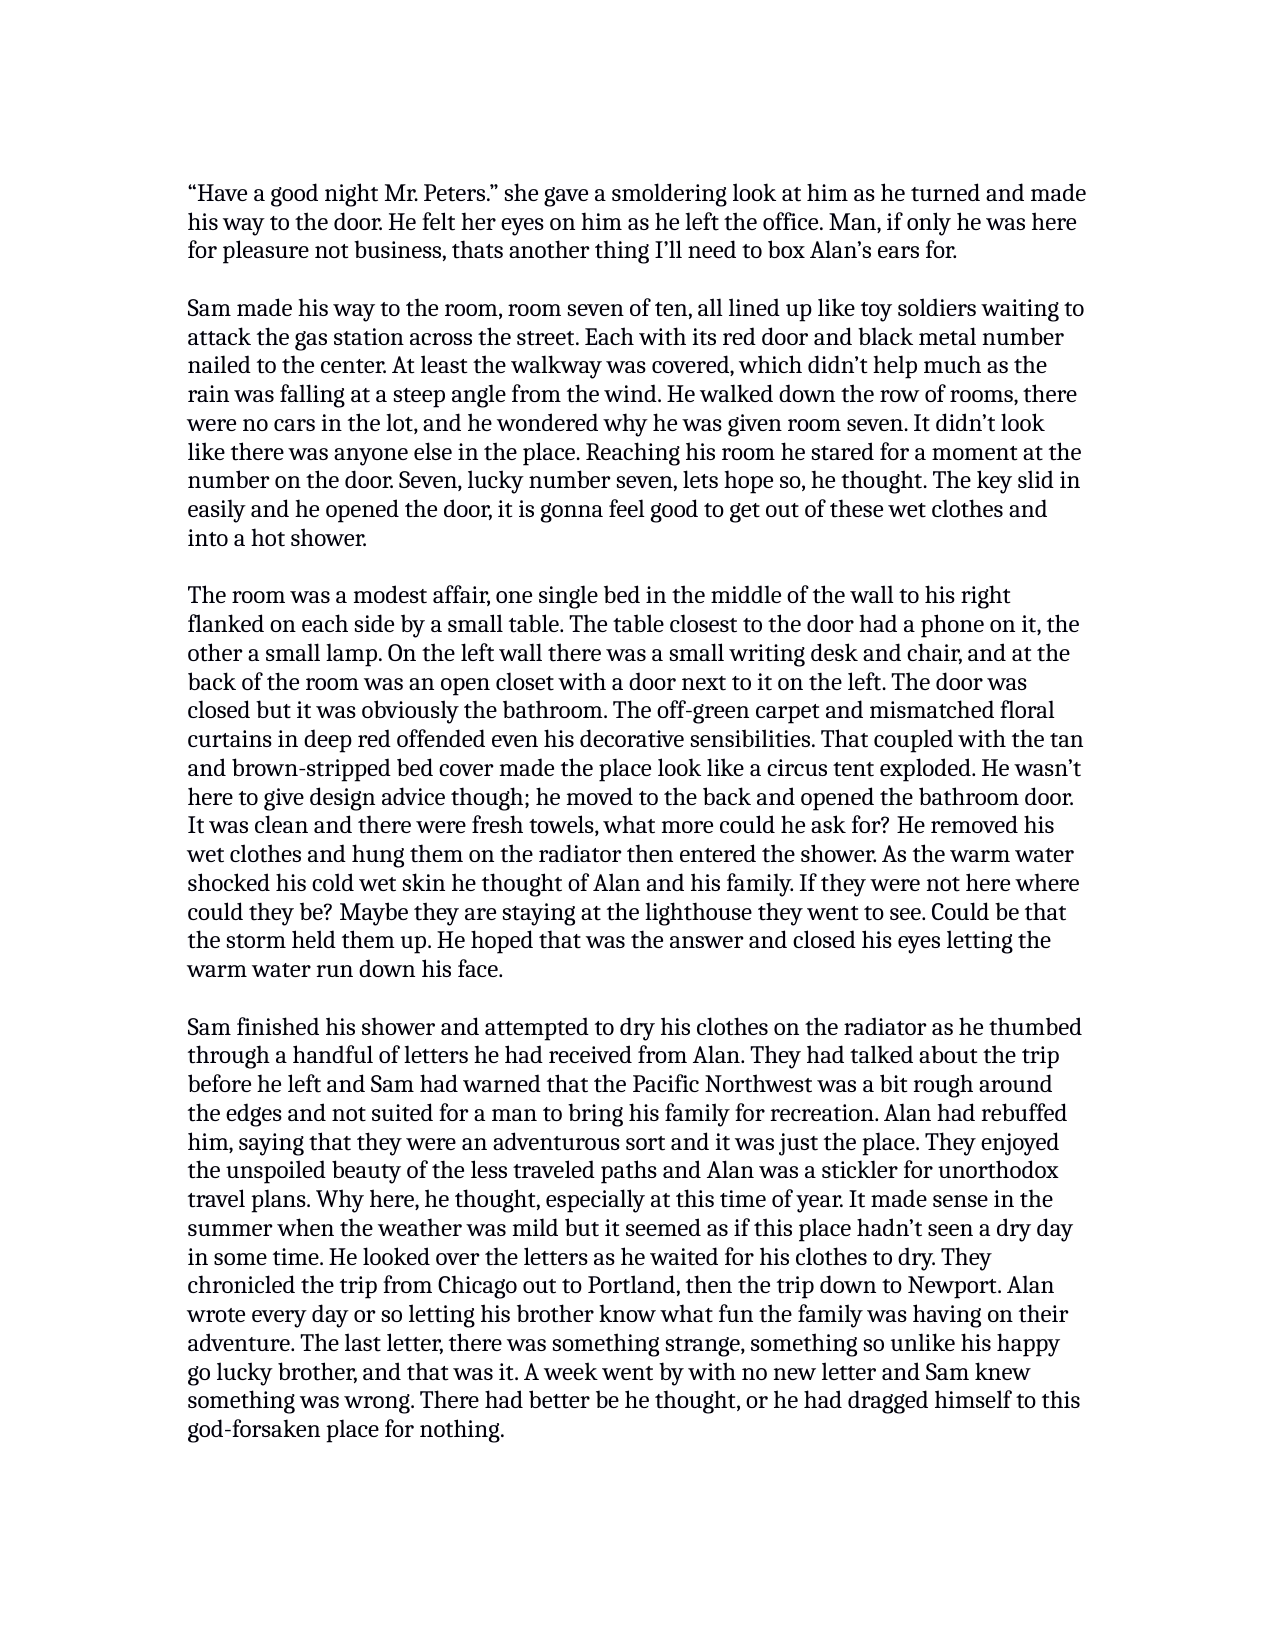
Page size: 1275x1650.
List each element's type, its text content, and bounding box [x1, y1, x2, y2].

text The room was a modest affair, one single bed in the middle of the wall to his right flanked on each side by a small table. The table closest to the door had a phone on it, the other a small lamp. On the left wall there was a small writing desk and chair, and at the back of the room was an open closet with a door next to it on the left. The door was closed but it was obviously the bathroom. The off-green carpet and mismatched floral curtains in deep red offended even his decorative sensibilities. That coupled with the tan and brown-stripped bed cover made the place look like a circus tent exploded. He wasn’t here to give design advice though; he moved to the back and opened the bathroom door. It was clean and there were fresh towels, what more could he ask for? He removed his wet clothes and hung them on the radiator then entered the shower. As the warm water shocked his cold wet skin he thought of Alan and his family. If they were not here where could they be? Maybe they are staying at the lighthouse they went to see. Could be that the storm held them up. He hoped that was the answer and closed his eyes letting the warm water run down his face. [187, 581, 1087, 984]
text Sam made his way to the room, room seven of ten, all lined up like toy soldiers waiting to attack the gas station across the street. Each with its red door and black metal number nailed to the center. At least the walkway was covered, which didn’t help much as the rain was falling at a steep angle from the wind. He walked down the row of rooms, there were no cars in the lot, and he wondered why he was given room seven. It didn’t look like there was anyone else in the place. Reaching his room he stared for a moment at the number on the door. Seven, lucky number seven, lets hope so, he thought. The key slid in easily and he opened the door, it is gonna feel good to get out of these wet clothes and into a hot shower. [187, 294, 1087, 552]
text Sam finished his shower and attempted to dry his clothes on the radiator as he thumbed through a handful of letters he had received from Alan. They had talked about the trip before he left and Sam had warned that the Pacific Northwest was a bit rough around the edges and not suited for a man to bring his family for recreation. Alan had rebuffed him, saying that they were an adventurous sort and it was just the place. They enjoyed the unspoiled beauty of the less traveled paths and Alan was a stickler for unorthodox travel plans. Why here, he thought, especially at this time of year. It made sense in the summer when the weather was mild but it seemed as if this place hadn’t seen a dry day in some time. He looked over the letters as he waited for his clothes to dry. They chronicled the trip from Chicago out to Portland, then the trip down to Newport. Alan wrote every day or so letting his brother know what fun the family was having on their adventure. The last letter, there was something strange, something so unlike his happy go lucky brother, and that was it. A week went by with no new letter and Sam knew something was wrong. There had better be he thought, or he had dragged himself to this god-forsaken place for nothing. [187, 1012, 1087, 1444]
text “Have a good night Mr. Peters.” she gave a smoldering look at him as he turned and made his way to the door. He felt her eyes on him as he left the office. Man, if only he was here for pleasure not business, thats another thing I’ll need to box Alan’s ears for. [187, 179, 1087, 265]
